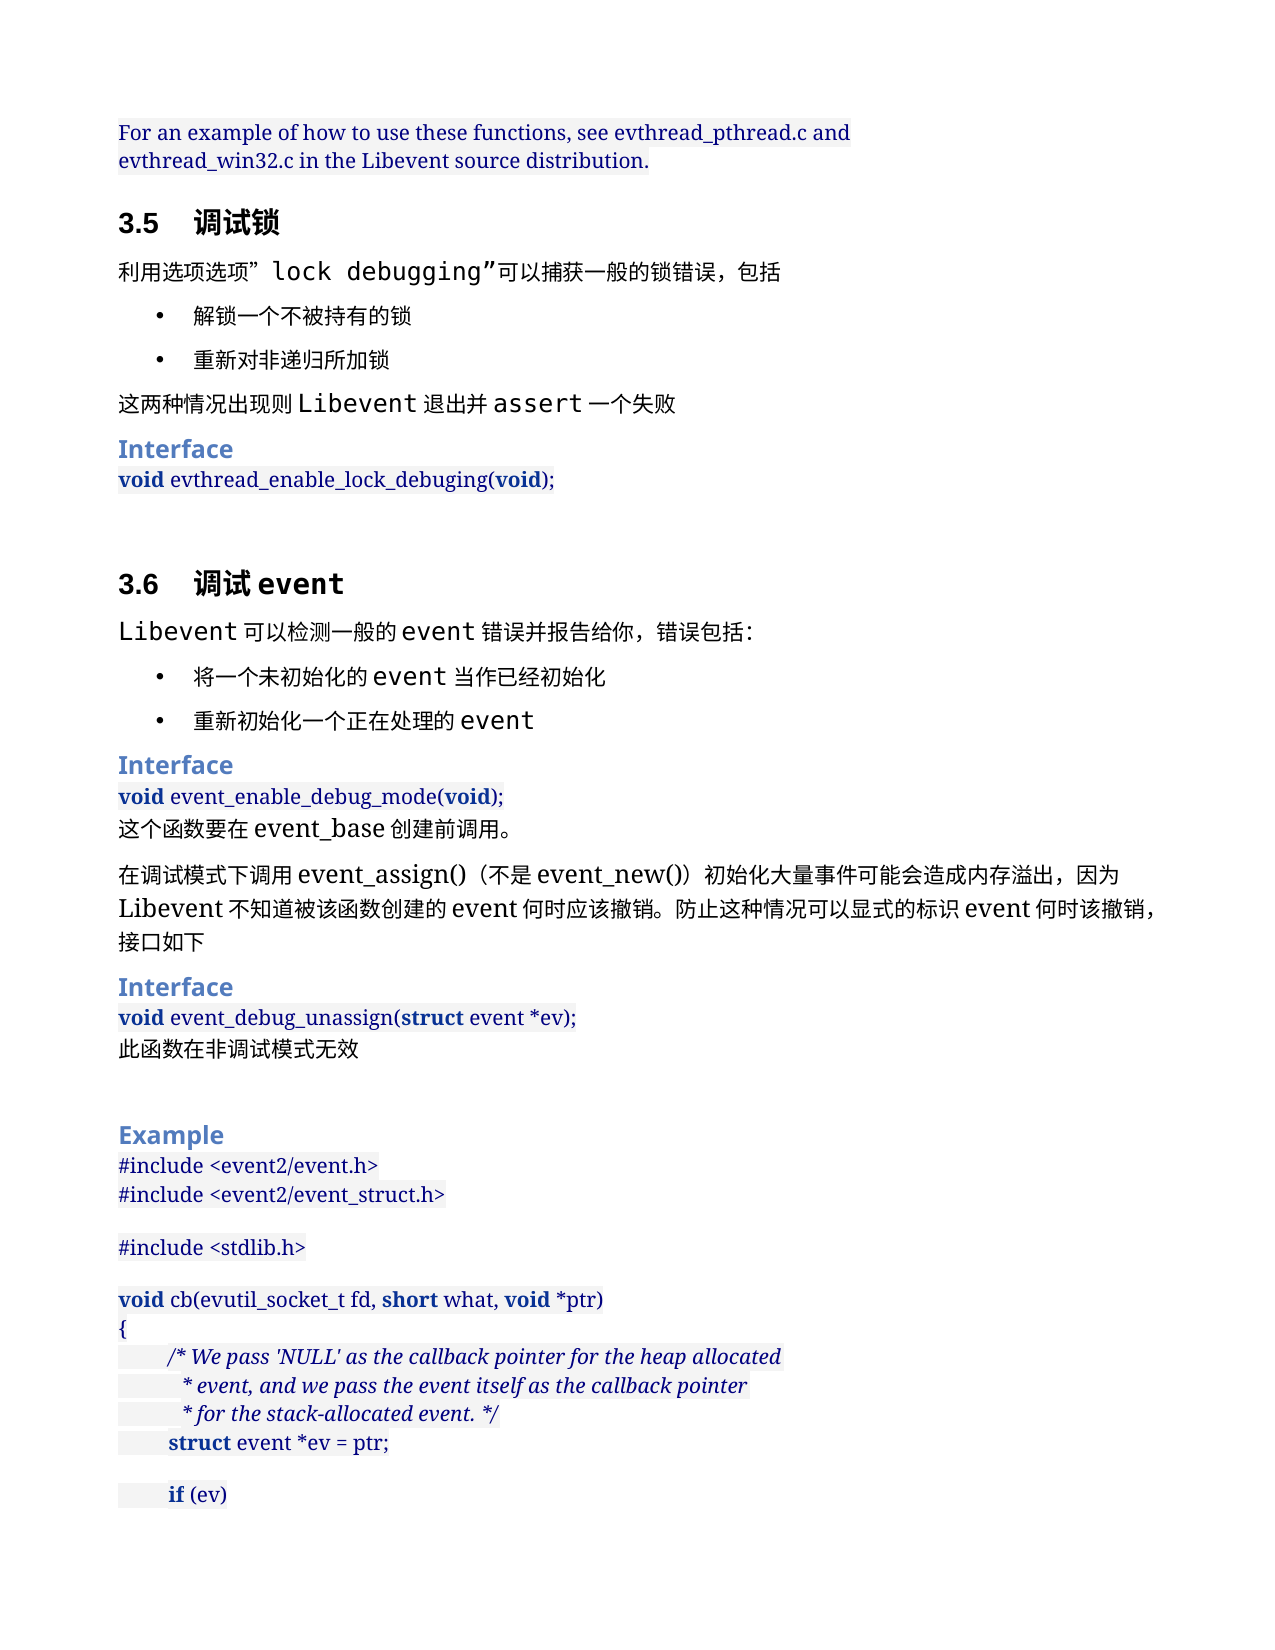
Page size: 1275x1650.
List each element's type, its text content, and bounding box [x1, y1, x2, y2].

text void cb(evutil_socket_t fd, short what, void *ptr) [118, 1286, 1157, 1314]
text /* We pass 'NULL' as the callback pointer for the heap allocated [118, 1342, 1157, 1371]
text * event, and we pass the event itself as the callback pointer [118, 1371, 1157, 1399]
subtitle 调试event [118, 561, 1157, 603]
text 这两种情况出现则Libevent退出并assert一个失败 [118, 387, 1157, 419]
text Interface [118, 969, 1157, 1003]
text 利用选项选项”lock debugging”可以捕获一般的锁错误，包括 [118, 255, 1157, 286]
list 解锁一个不被持有的锁 [156, 299, 1157, 331]
text For an example of how to use these functions, see evthread_pthread.c and [118, 118, 1157, 147]
text Interface [118, 748, 1157, 782]
text #include <event2/event_struct.h> [118, 1180, 1157, 1208]
list 重新对非递归所加锁 [156, 343, 1157, 375]
text #include <stdlib.h> [118, 1233, 1157, 1261]
list 重新初始化一个正在处理的event [156, 704, 1157, 735]
text Interface [118, 431, 1157, 466]
subtitle 调试锁 [118, 200, 1157, 242]
text 在调试模式下调用event_assign()（不是event_new()）初始化大量事件可能会造成内存溢出，因为Libevent不知道被该函数创建的event何时应该撤销。防止这种情况可以显式的标识event何时该撤销，接口如下 [118, 857, 1157, 957]
text void event_enable_debug_mode(void); [118, 782, 1157, 810]
list 将一个未初始化的event当作已经初始化 [156, 659, 1157, 691]
text 此函数在非调试模式无效 [118, 1032, 1157, 1063]
text void event_debug_unassign(struct event *ev); [118, 1003, 1157, 1032]
text if (ev) [118, 1480, 1157, 1509]
text * for the stack-allocated event. */ [118, 1399, 1157, 1428]
text evthread_win32.c in the Libevent source distribution. [118, 147, 1157, 175]
text void evthread_enable_lock_debuging(void); [118, 466, 1157, 494]
text #include <event2/event.h> [118, 1152, 1157, 1180]
text struct event *ev = ptr; [118, 1428, 1157, 1456]
text Libevent可以检测一般的event错误并报告给你，错误包括： [118, 615, 1157, 647]
text Example [118, 1118, 1157, 1152]
text { [118, 1314, 1157, 1342]
text 这个函数要在event_base创建前调用。 [118, 810, 1157, 844]
